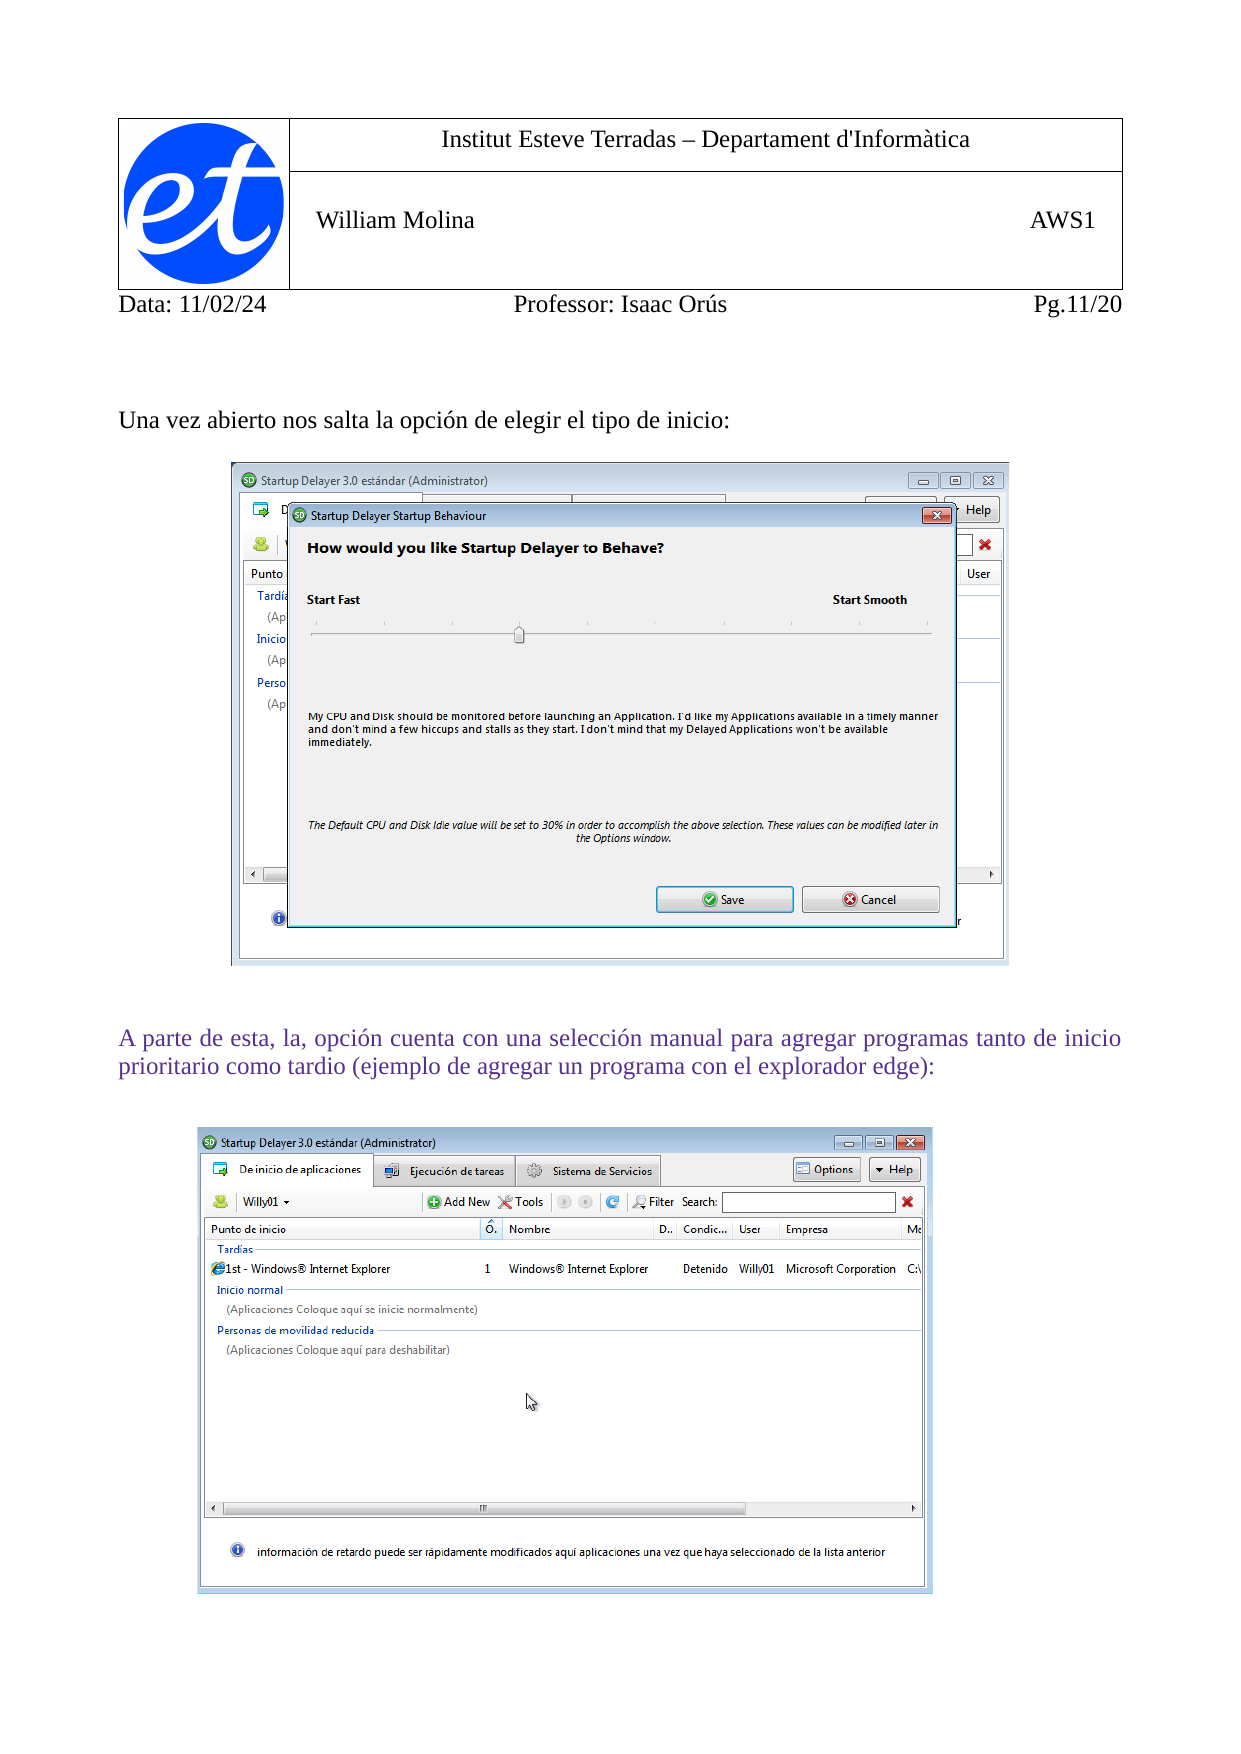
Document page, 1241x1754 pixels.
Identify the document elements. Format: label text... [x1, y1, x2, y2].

text A parte de esta, la, opción cuenta con una selección manual para agregar programas tanto de inicio prioritario como tardio (ejemplo de agregar un programa con el explorador edge): [118, 1023, 1122, 1080]
text Una vez abierto nos salta la opción de elegir el tipo de inicio: [118, 405, 1122, 434]
picture [197, 1127, 933, 1594]
picture [123, 123, 284, 284]
picture [231, 462, 1010, 966]
